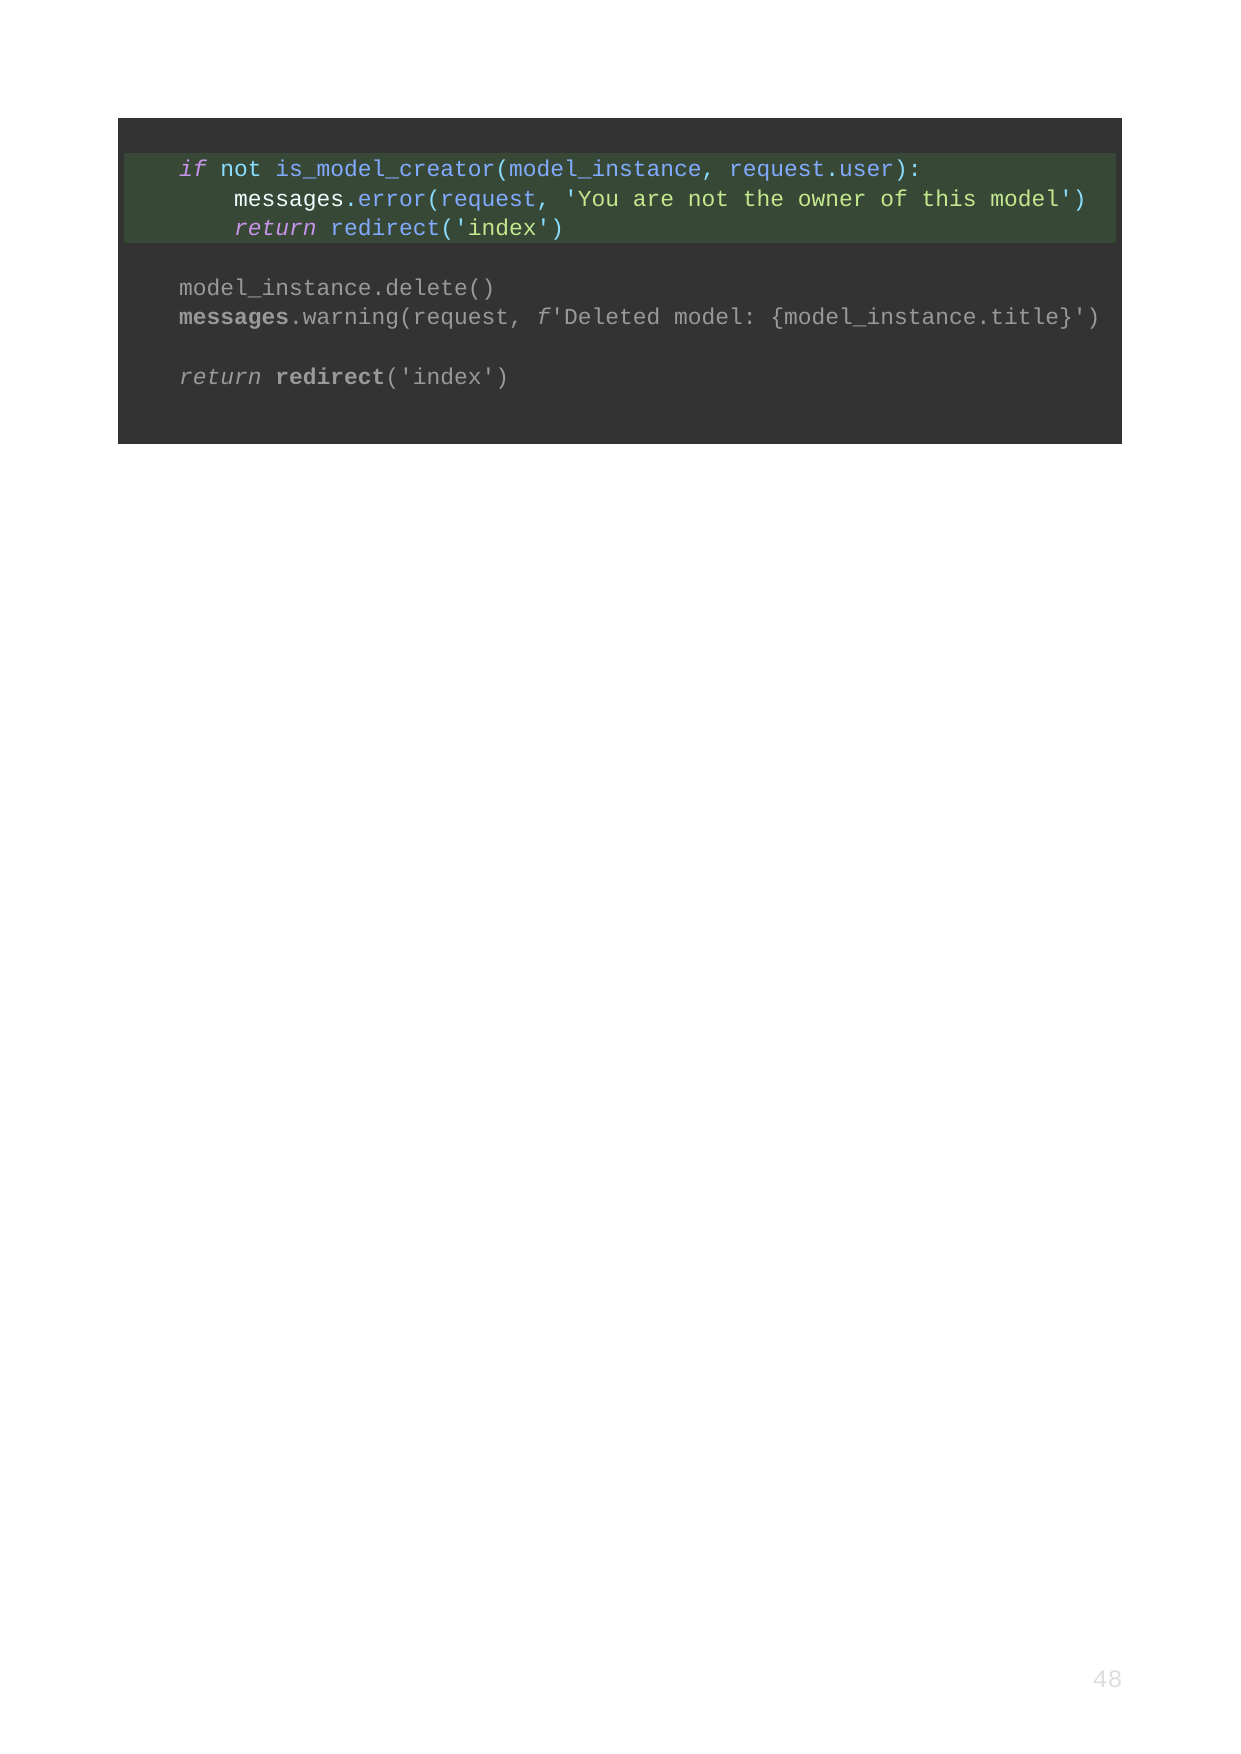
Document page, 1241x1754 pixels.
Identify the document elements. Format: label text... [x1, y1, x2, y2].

table_cell if not is_model_creator(model_instance, request.user): messages.error(request, 'You are not the owner of this model') return redirect('index') model_instance.delete() messages.warning(request, f'Deleted model: {model_instance.title}') return redirect('index') [118, 118, 1122, 444]
